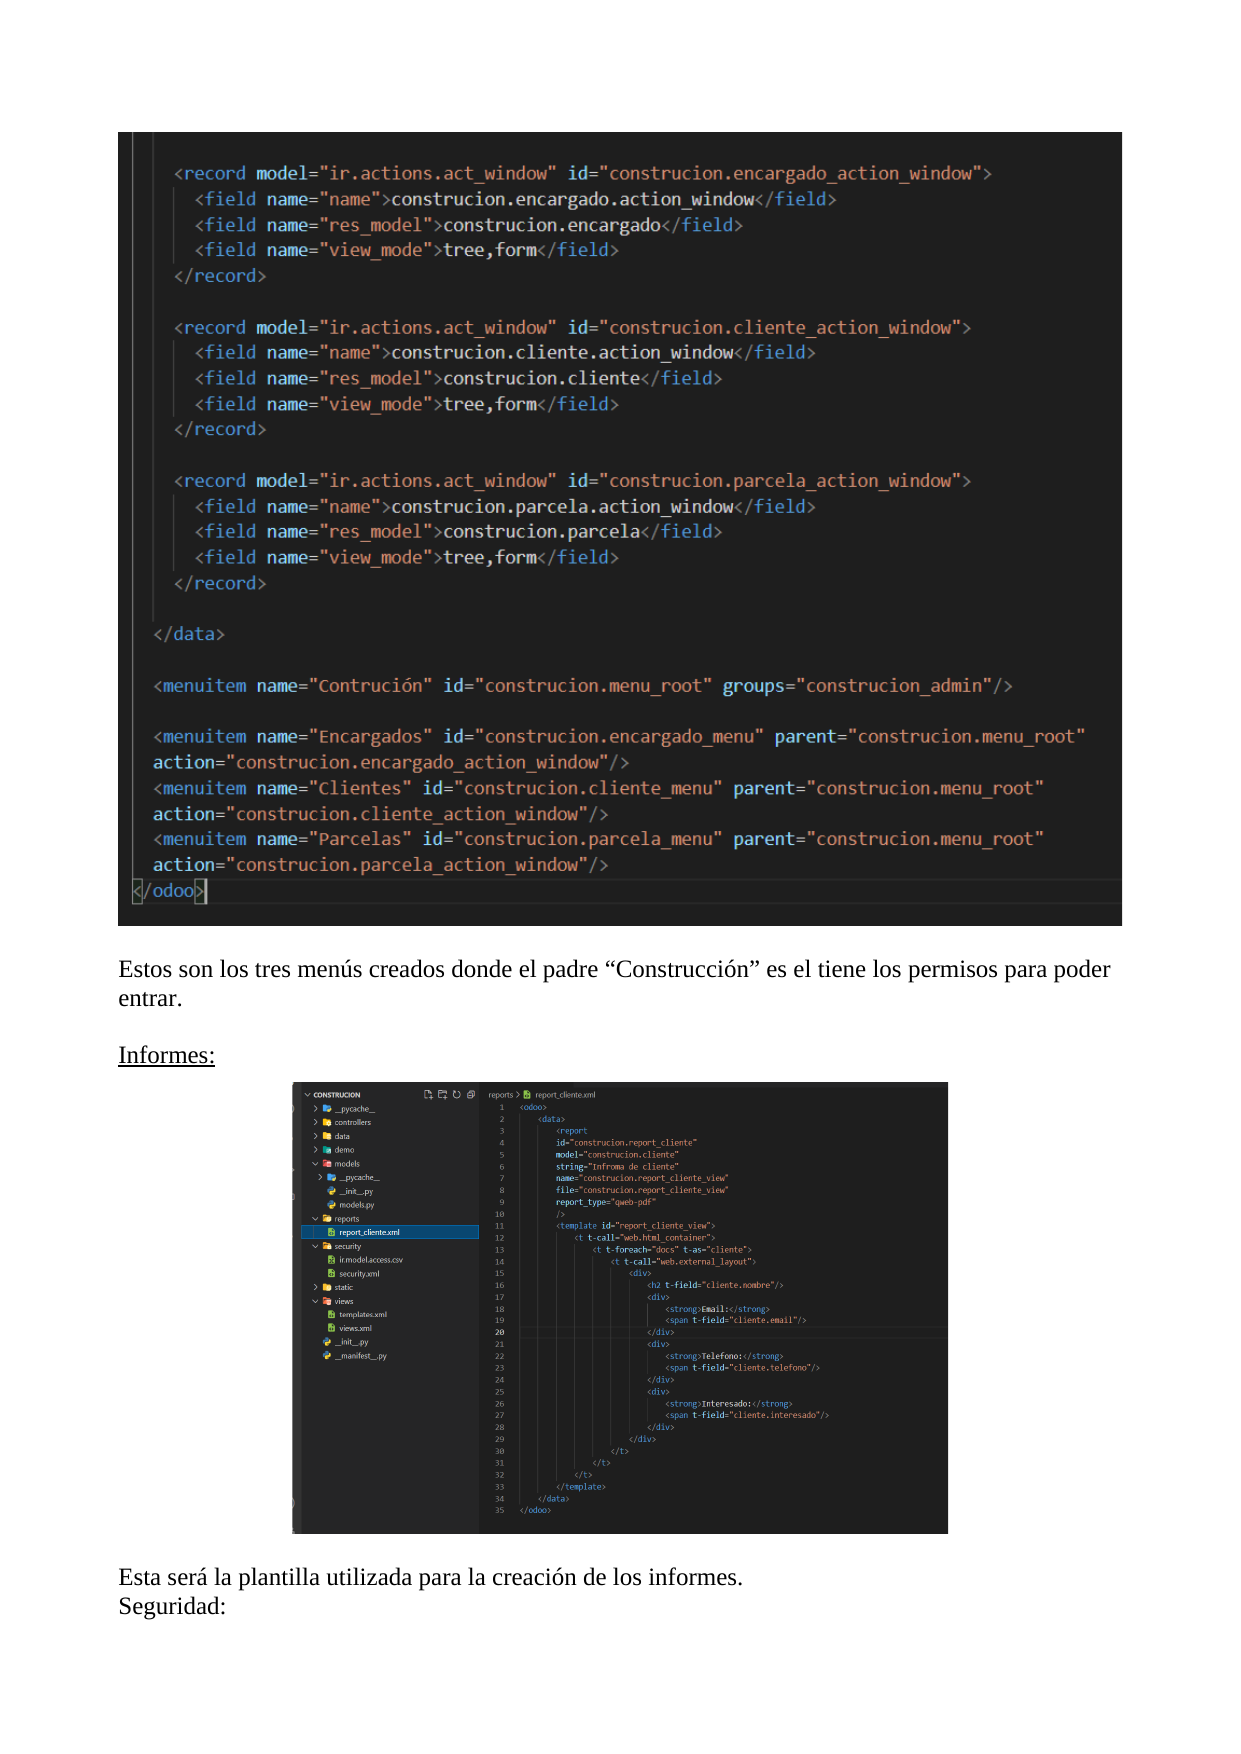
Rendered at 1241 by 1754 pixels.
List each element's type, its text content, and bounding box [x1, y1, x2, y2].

text Seguridad: [118, 1591, 1122, 1620]
text Estos son los tres menús creados donde el padre “Construcción” es el tiene los permisos para poder entrar. [118, 954, 1122, 1011]
text Esta será la plantilla utilizada para la creación de los informes. [118, 1562, 1122, 1591]
picture [118, 132, 1123, 926]
picture [292, 1082, 949, 1534]
text Informes: [118, 1040, 1122, 1069]
